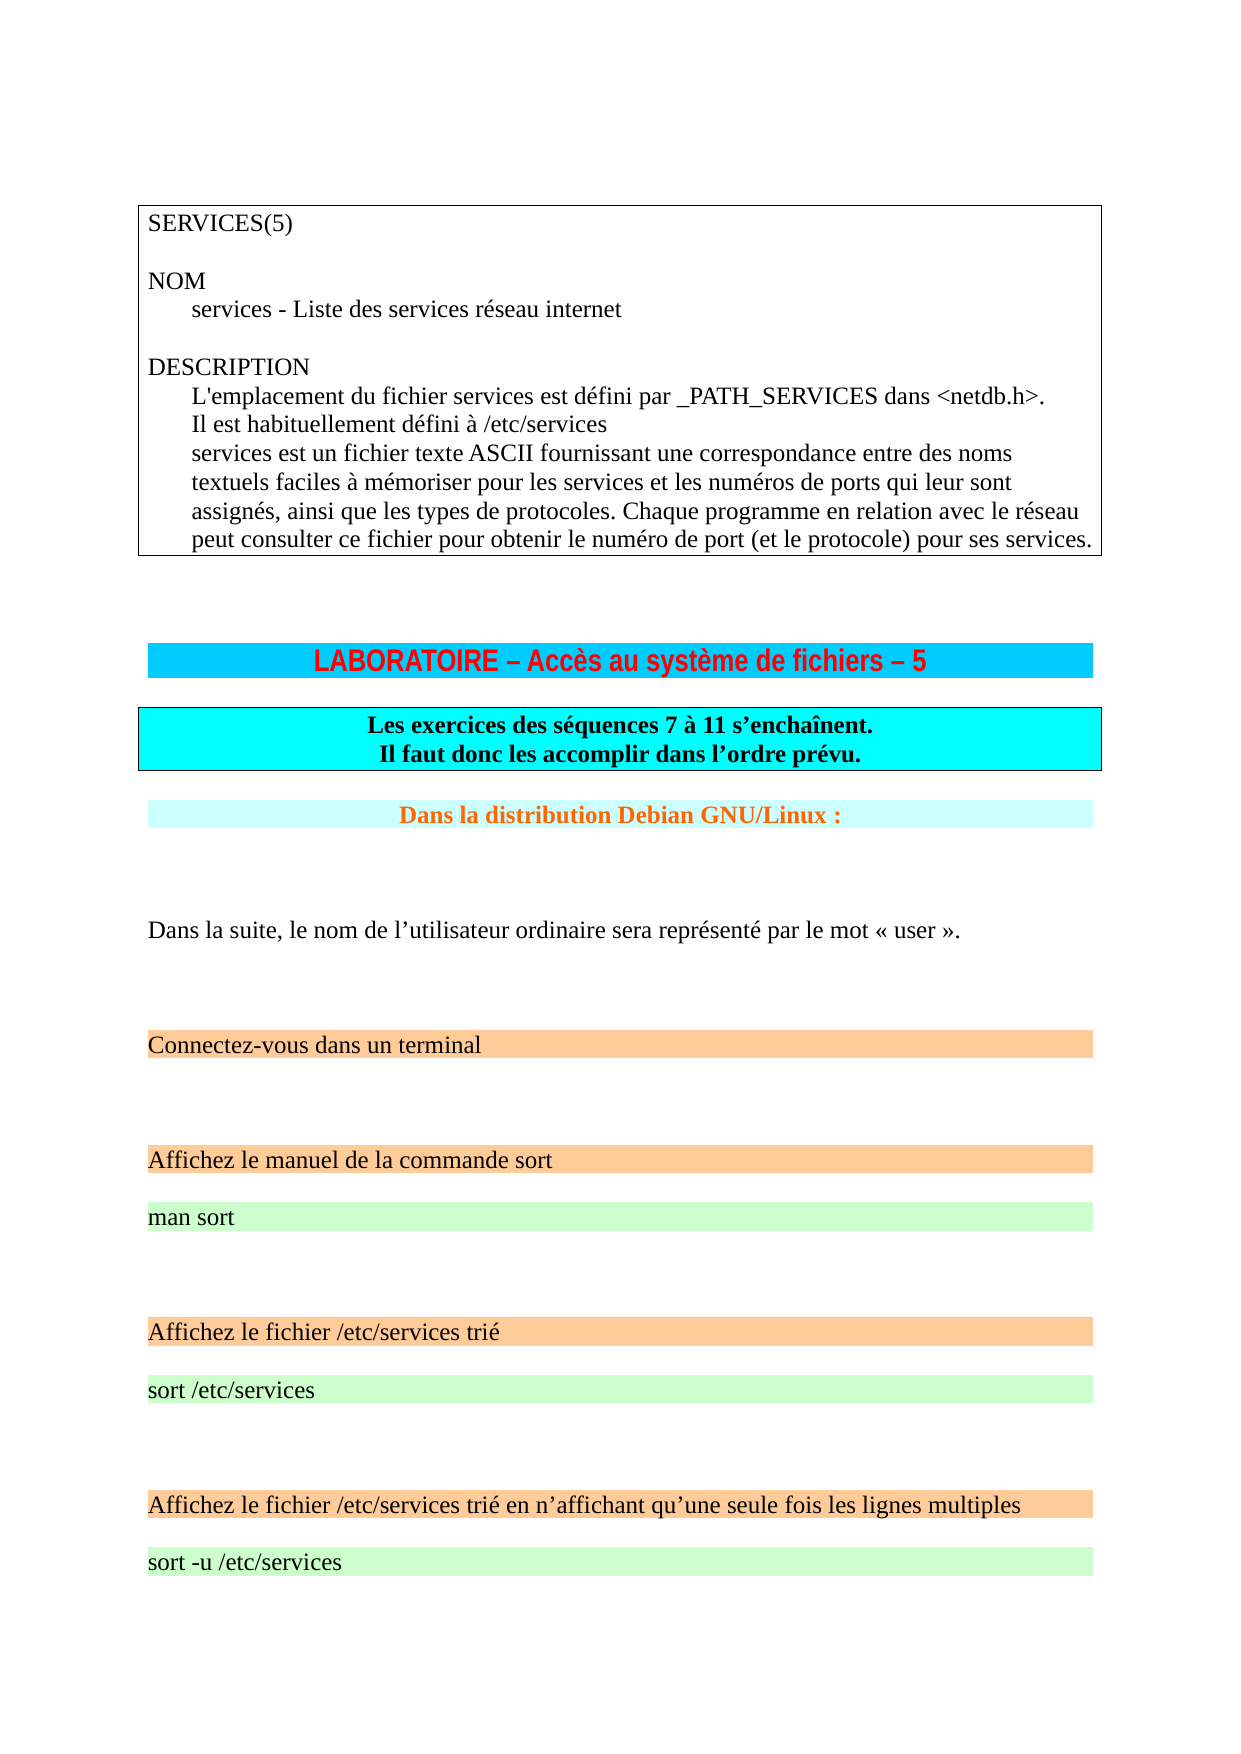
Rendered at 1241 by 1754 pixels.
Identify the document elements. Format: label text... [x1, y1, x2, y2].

text Dans la suite, le nom de l’utilisateur ordinaire sera représenté par le mot « user ». [148, 915, 1093, 943]
text services - Liste des services réseau internet [148, 294, 1093, 323]
text Affichez le fichier /etc/services trié en n’affichant qu’une seule fois les lignes multiples [148, 1490, 1093, 1518]
text LABORATOIRE – Accès au système de fichiers – 5 [148, 643, 1093, 678]
text Les exercices des séquences 7 à 11 s’enchaînent. [139, 708, 1101, 736]
text peut consulter ce fichier pour obtenir le numéro de port (et le protocole) pour ses services. [139, 521, 1101, 555]
text SERVICES(5) [139, 206, 1101, 237]
text Connectez-vous dans un terminal [148, 1030, 1093, 1058]
text textuels faciles à mémoriser pour les services et les numéros de ports qui leur sont [148, 467, 1093, 496]
text sort -u /etc/services [148, 1547, 1093, 1576]
text Il est habituellement défini à /etc/services [148, 409, 1093, 438]
text services est un fichier texte ASCII fournissant une correspondance entre des noms [148, 438, 1093, 467]
text NOM [148, 266, 1093, 294]
text Affichez le manuel de la commande sort [148, 1145, 1093, 1173]
text sort /etc/services [148, 1375, 1093, 1403]
text L'emplacement du fichier services est défini par _PATH_SERVICES dans <netdb.h>. [148, 381, 1093, 409]
text Dans la distribution Debian GNU/Linux : [148, 800, 1093, 828]
text Affichez le fichier /etc/services trié [148, 1317, 1093, 1346]
text Il faut donc les accomplir dans l’ordre prévu. [139, 736, 1101, 770]
text DESCRIPTION [148, 352, 1093, 381]
text assignés, ainsi que les types de protocoles. Chaque programme en relation avec le réseau [148, 496, 1093, 521]
text man sort [148, 1202, 1093, 1231]
